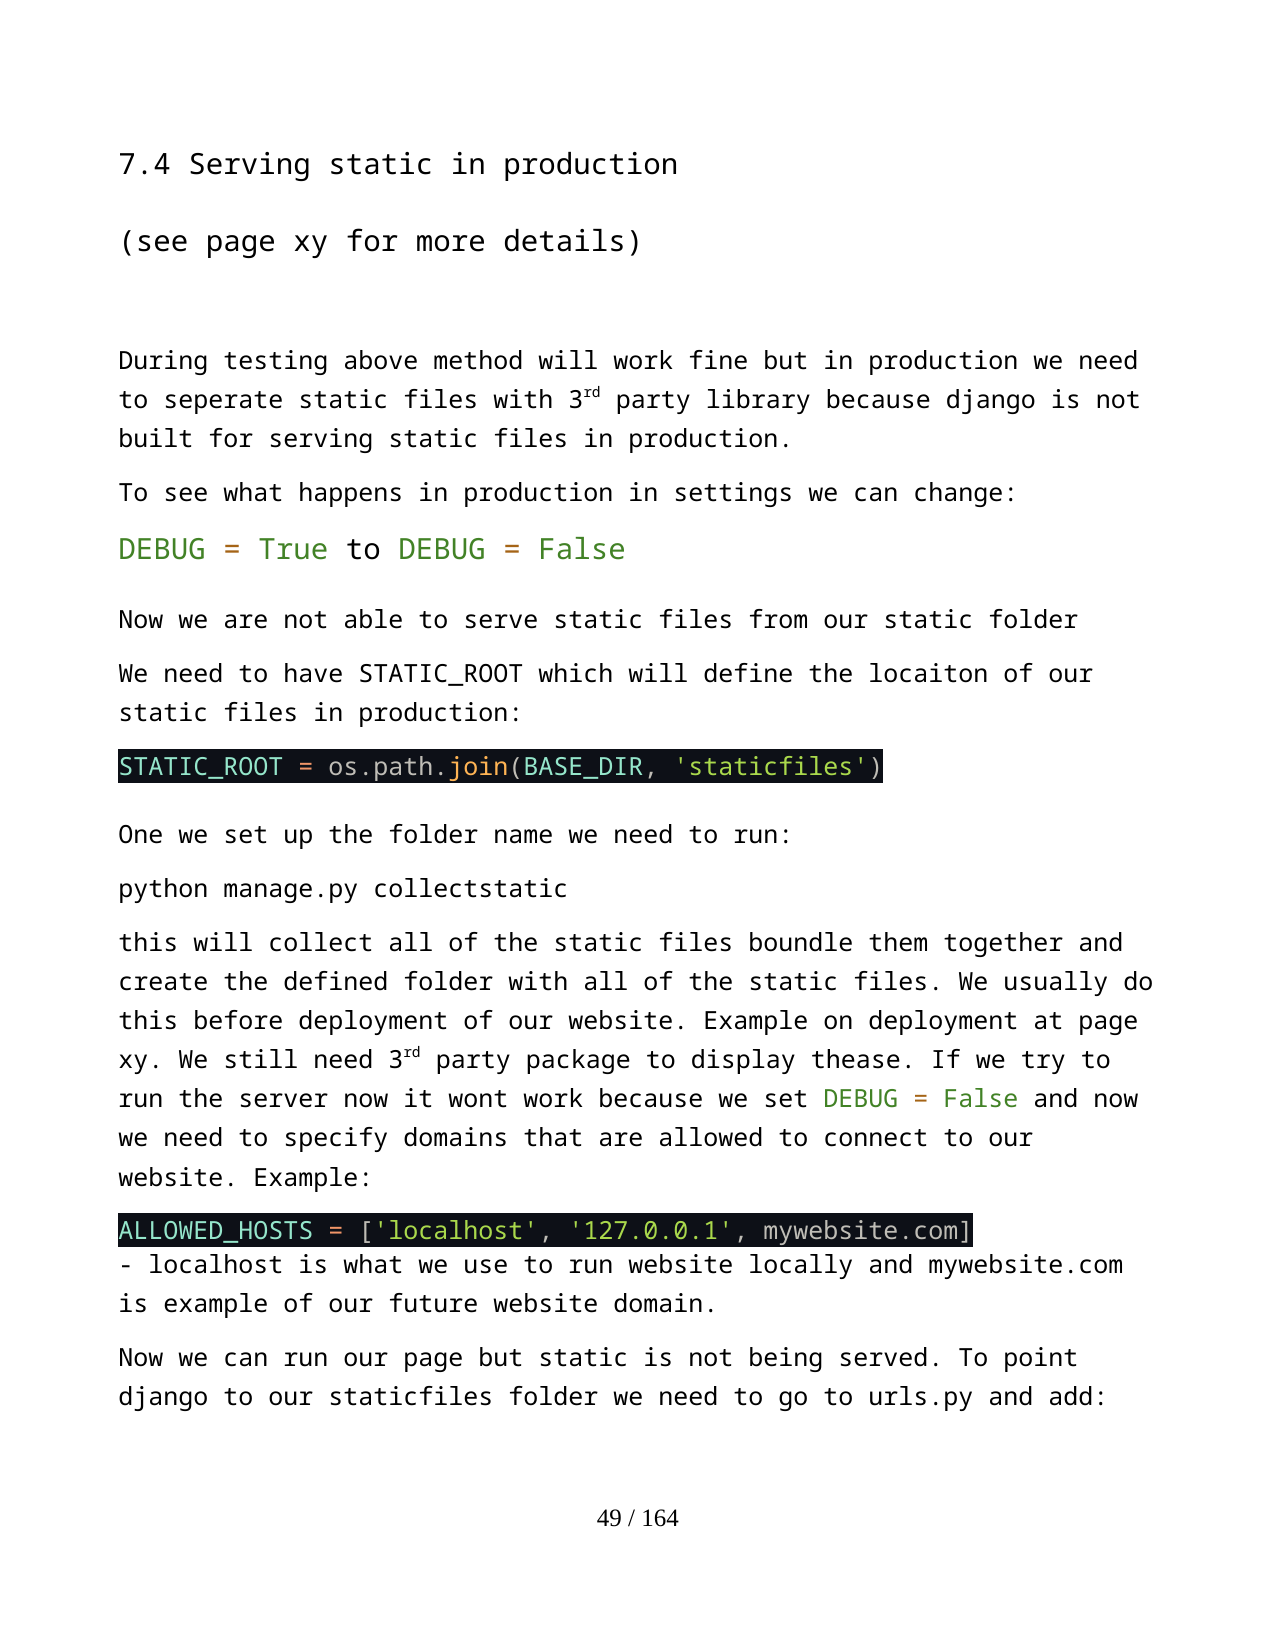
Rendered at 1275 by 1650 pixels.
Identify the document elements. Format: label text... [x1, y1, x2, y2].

text - localhost is what we use to run website locally and mywebsite.com is example of our future website domain. [118, 1247, 1157, 1320]
text DEBUG = True to DEBUG = False [118, 528, 1157, 568]
text ALLOWED_HOSTS = ['localhost', '127.0.0.1', mywebsite.com] [118, 1213, 1157, 1247]
subtitle 7.4 Serving static in production [118, 143, 1157, 183]
text STATIC_ROOT = os.path.join(BASE_DIR, 'staticfiles') [118, 748, 1157, 783]
text Now we are not able to serve static files from our static folder [118, 602, 1157, 636]
text One we set up the folder name we need to run: [118, 817, 1157, 851]
text We need to have STATIC_ROOT which will define the locaiton of our static files in production: [118, 656, 1157, 729]
subtitle (see page xy for more details) [118, 220, 1157, 260]
text To see what happens in production in settings we can change: [118, 474, 1157, 508]
text python manage.py collectstatic [118, 870, 1157, 904]
text Now we can run our page but static is not being served. To point django to our staticfiles folder we need to go to urls.py and add: [118, 1340, 1157, 1413]
text this will collect all of the static files boundle them together and create the defined folder with all of the static files. We usually do this before deployment of our website. Example on deployment at page xy. We still need 3rd party package to display thease. If we try to run the server now it wont work because we set DEBUG = False and now we need to specify domains that are allowed to connect to our website. Example: [118, 924, 1157, 1193]
text During testing above method will work fine but in production we need to seperate static files with 3rd party library because django is not built for serving static files in production. [118, 342, 1157, 455]
